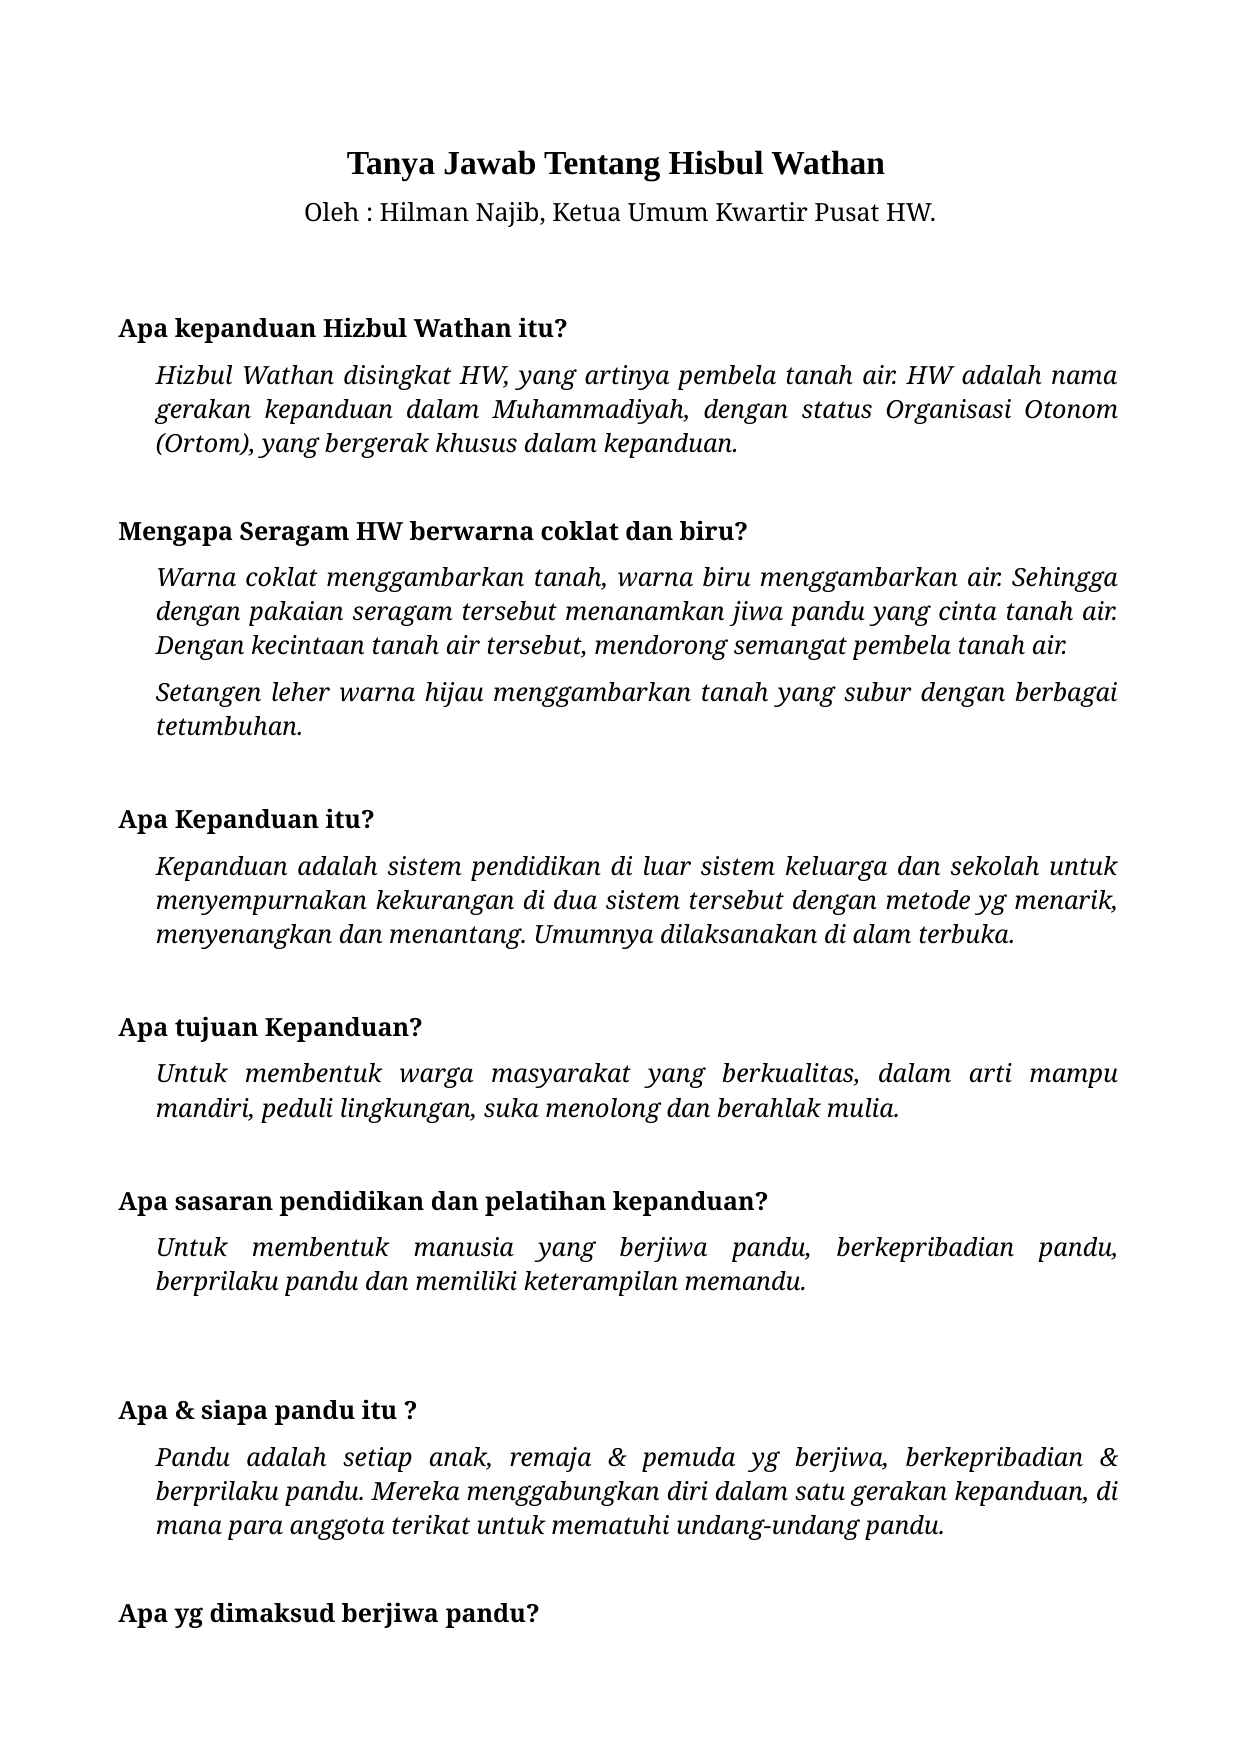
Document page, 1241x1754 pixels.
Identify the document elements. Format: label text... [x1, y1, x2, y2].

text Apa kepanduan Hizbul Wathan itu? [118, 311, 1122, 345]
text Apa sasaran pendidikan dan pelatihan kepanduan? [118, 1183, 1122, 1217]
text Setangen leher warna hijau menggambarkan tanah yang subur dengan berbagai tetumbuhan. [156, 674, 1122, 743]
text Warna coklat menggambarkan tanah, warna biru menggambarkan air. Sehingga dengan pakaian seragam tersebut menanamkan jiwa pandu yang cinta tanah air. Dengan kecintaan tanah air tersebut, mendorong semangat pembela tanah air. [156, 560, 1122, 662]
text Pandu adalah setiap anak, remaja & pemuda yg berjiwa, berkepribadian & berprilaku pandu. Mereka menggabungkan diri dalam satu gerakan kepanduan, di mana para anggota terikat untuk mematuhi undang-undang pandu. [156, 1439, 1122, 1542]
text Apa tujuan Kepanduan? [118, 1009, 1122, 1044]
text Apa Kepanduan itu? [118, 802, 1122, 836]
text Untuk membentuk warga masyarakat yang berkualitas, dalam arti mampu mandiri, peduli lingkungan, suka menolong dan berahlak mulia. [156, 1056, 1122, 1124]
text Apa yg dimaksud berjiwa pandu? [118, 1596, 1122, 1629]
text Kepanduan adalah sistem pendidikan di luar sistem keluarga dan sekolah untuk menyempurnakan kekurangan di dua sistem tersebut dengan metode yg menarik, menyenangkan dan menantang. Umumnya dilaksanakan di alam terbuka. [156, 848, 1122, 951]
text Apa & siapa pandu itu ? [118, 1393, 1122, 1427]
text Untuk membentuk manusia yang berjiwa pandu, berkepribadian pandu, berprilaku pandu dan memiliki keterampilan memandu. [156, 1230, 1122, 1298]
text Oleh : Hilman Najib, Ketua Umum Kwartir Pusat HW. [118, 194, 1122, 228]
text Hizbul Wathan disingkat HW, yang artinya pembela tanah air. HW adalah nama gerakan kepanduan dalam Muhammadiyah, dengan status Organisasi Otonom (Ortom), yang bergerak khusus dalam kepanduan. [156, 357, 1122, 459]
text Mengapa Seragam HW berwarna coklat dan biru? [118, 513, 1122, 547]
subtitle Tanya Jawab Tentang Hisbul Wathan [118, 143, 1122, 182]
